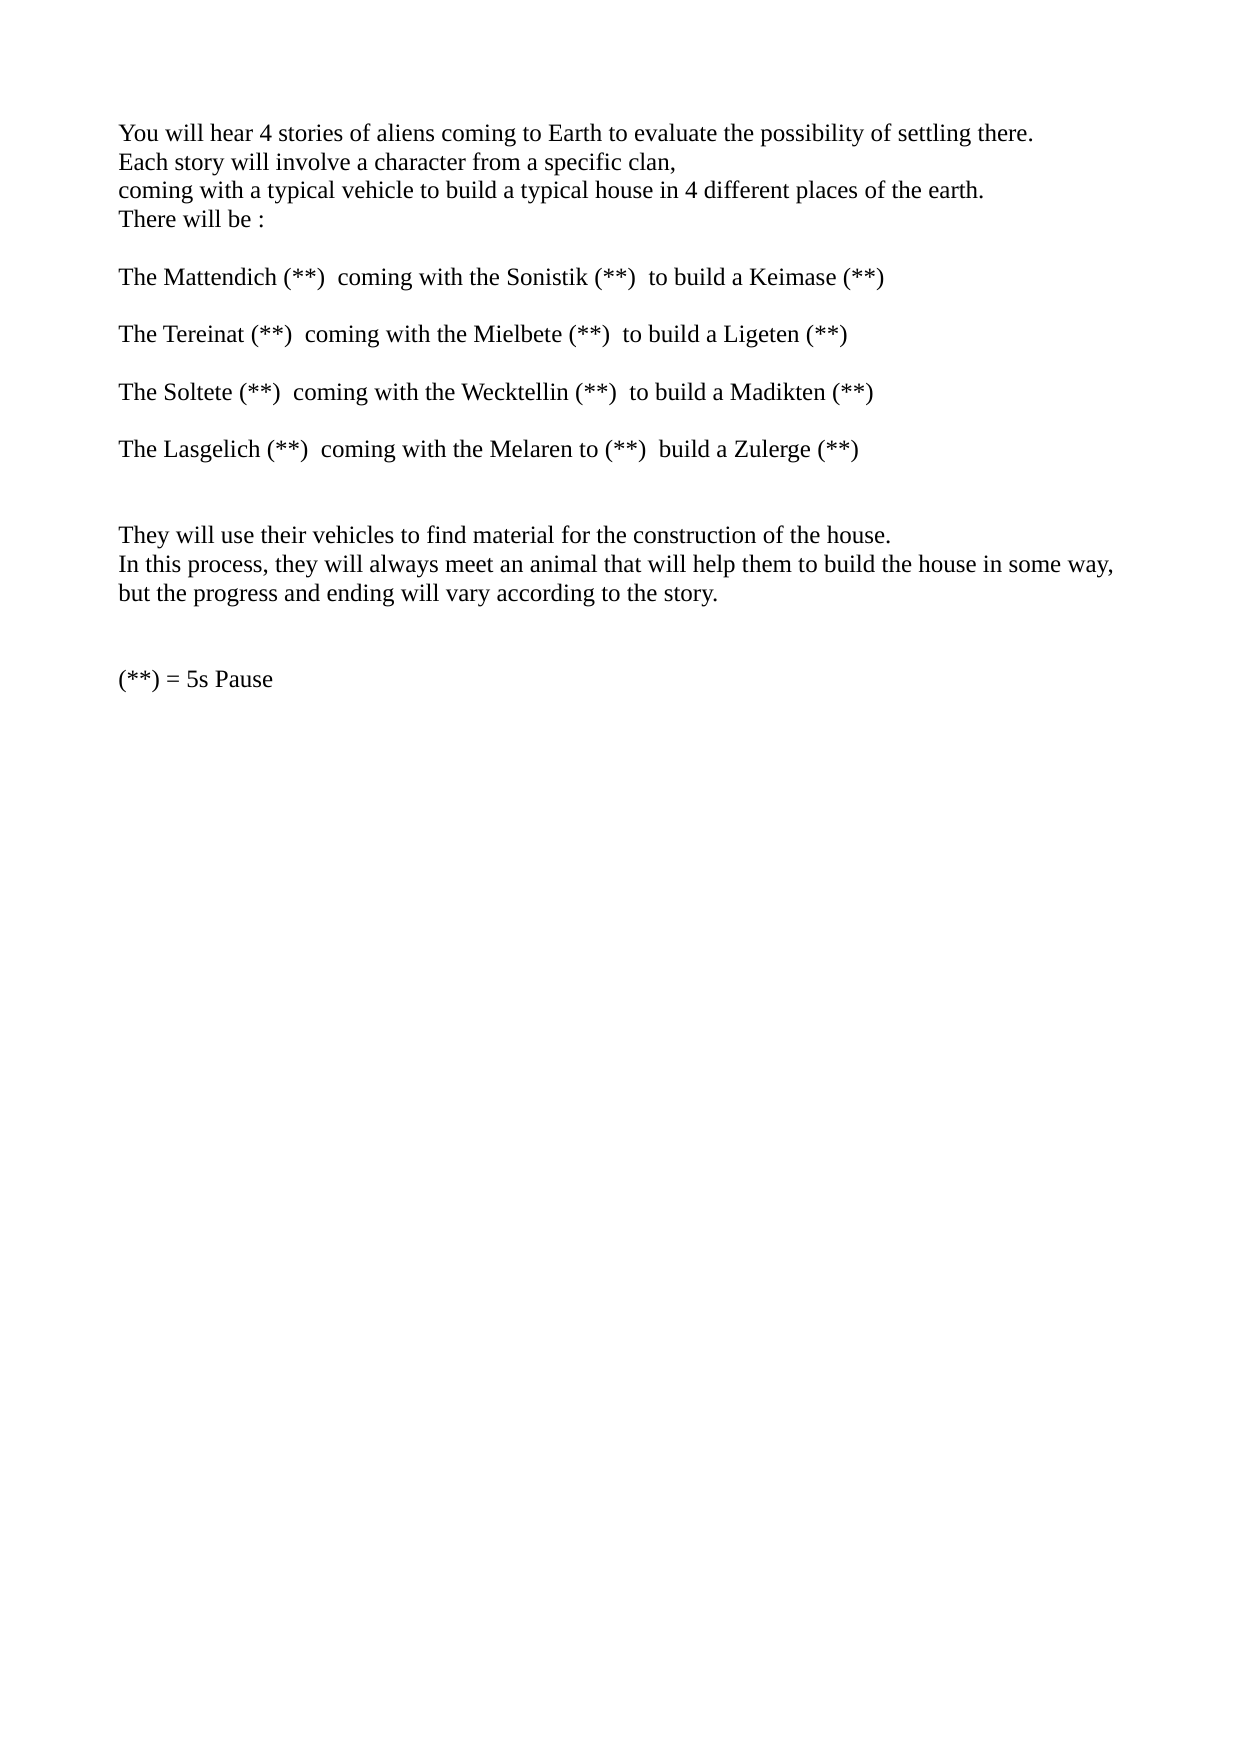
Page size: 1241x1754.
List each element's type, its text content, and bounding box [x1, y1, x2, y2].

text (**) = 5s Pause [118, 664, 1122, 693]
text The Lasgelich (**) coming with the Melaren to (**) build a Zulerge (**) They will use their vehicles to find material for the construction of the house. In this process, they will always meet an animal that will help them to build the house in some way, but the progress and ending will vary according to the story. [118, 434, 1122, 607]
text Each story will involve a character from a specific clan, coming with a typical vehicle to build a typical house in 4 different places of the earth. There will be : The Mattendich (**) coming with the Sonistik (**) to build a Keimase (**) [118, 147, 1122, 291]
text The Tereinat (**) coming with the Mielbete (**) to build a Ligeten (**) [118, 319, 1122, 377]
text The Soltete (**) coming with the Wecktellin (**) to build a Madikten (**) [118, 377, 1122, 434]
text You will hear 4 stories of aliens coming to Earth to evaluate the possibility of settling there. [118, 118, 1122, 147]
